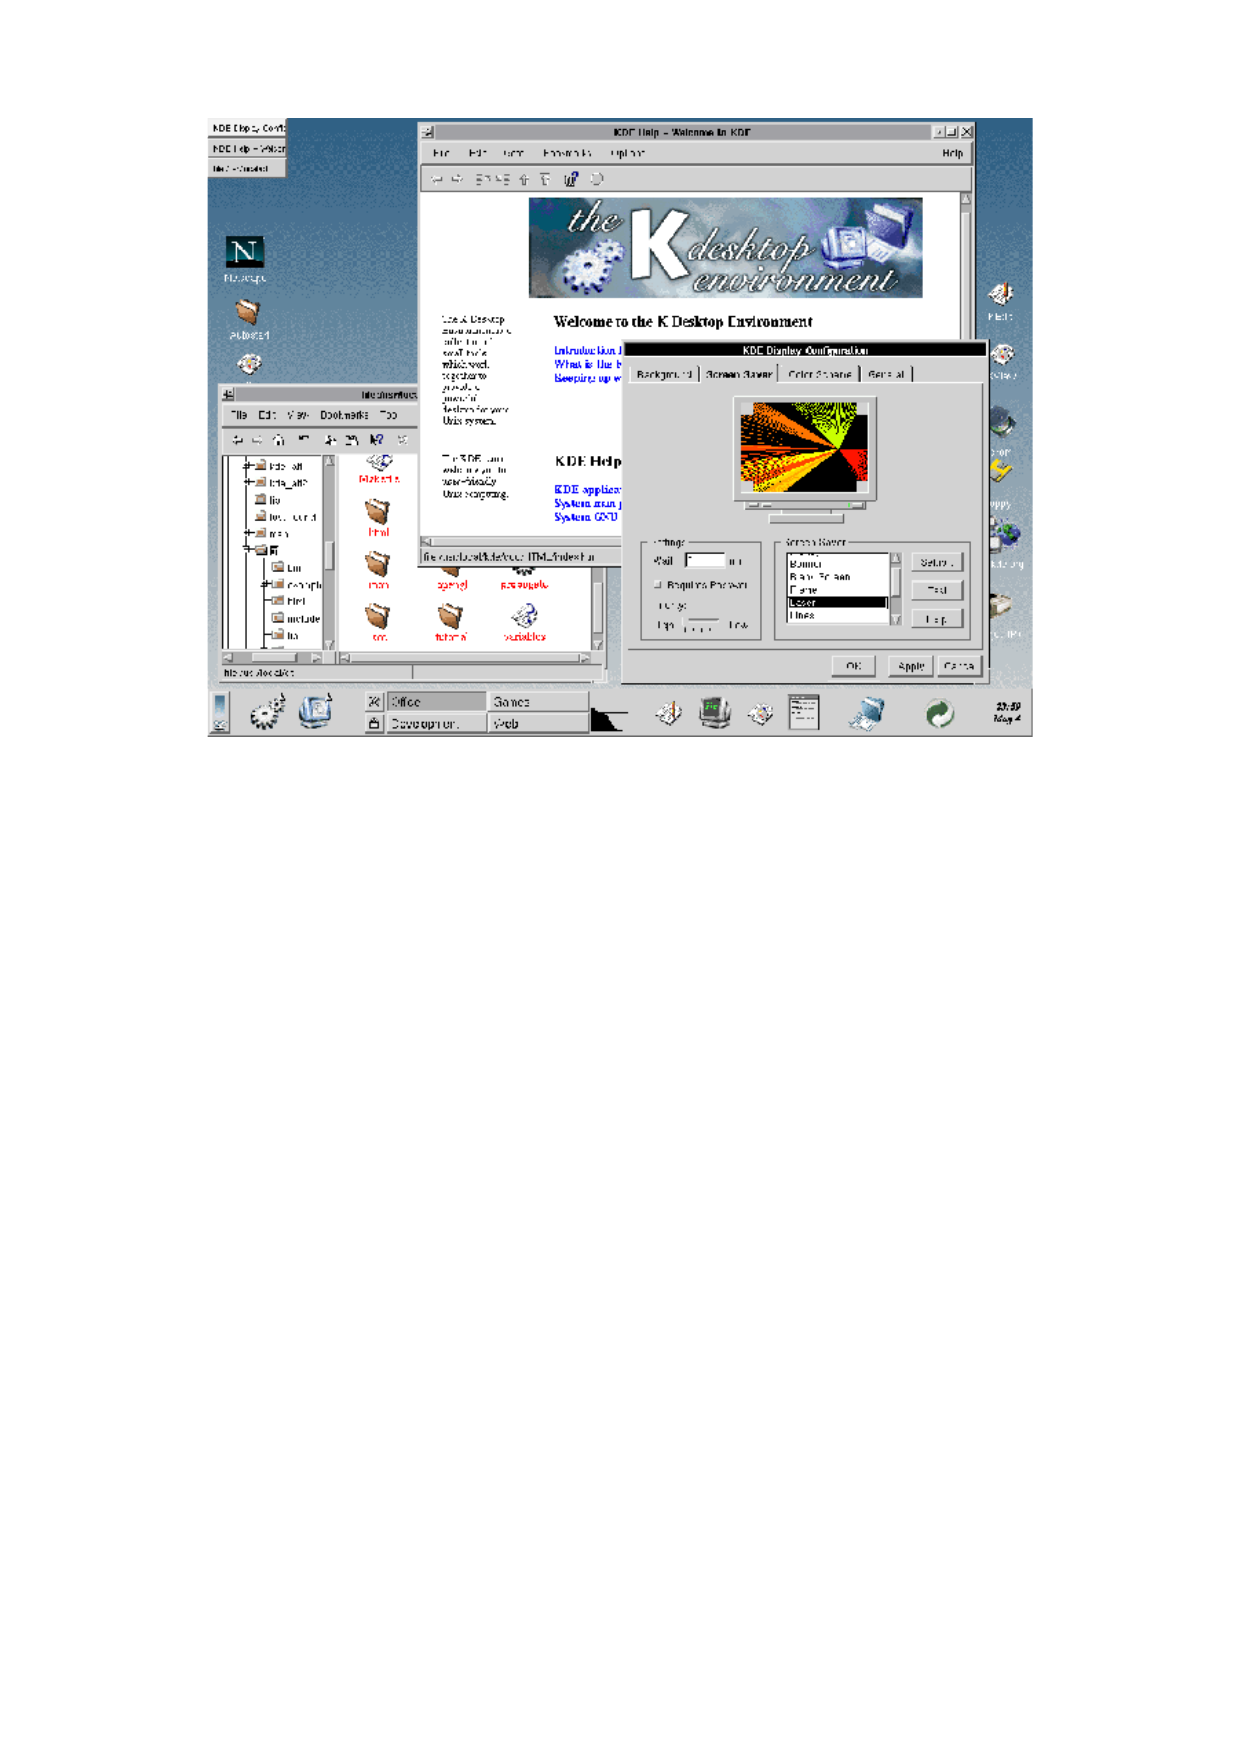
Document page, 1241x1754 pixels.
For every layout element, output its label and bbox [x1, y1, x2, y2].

picture [207, 118, 1033, 737]
